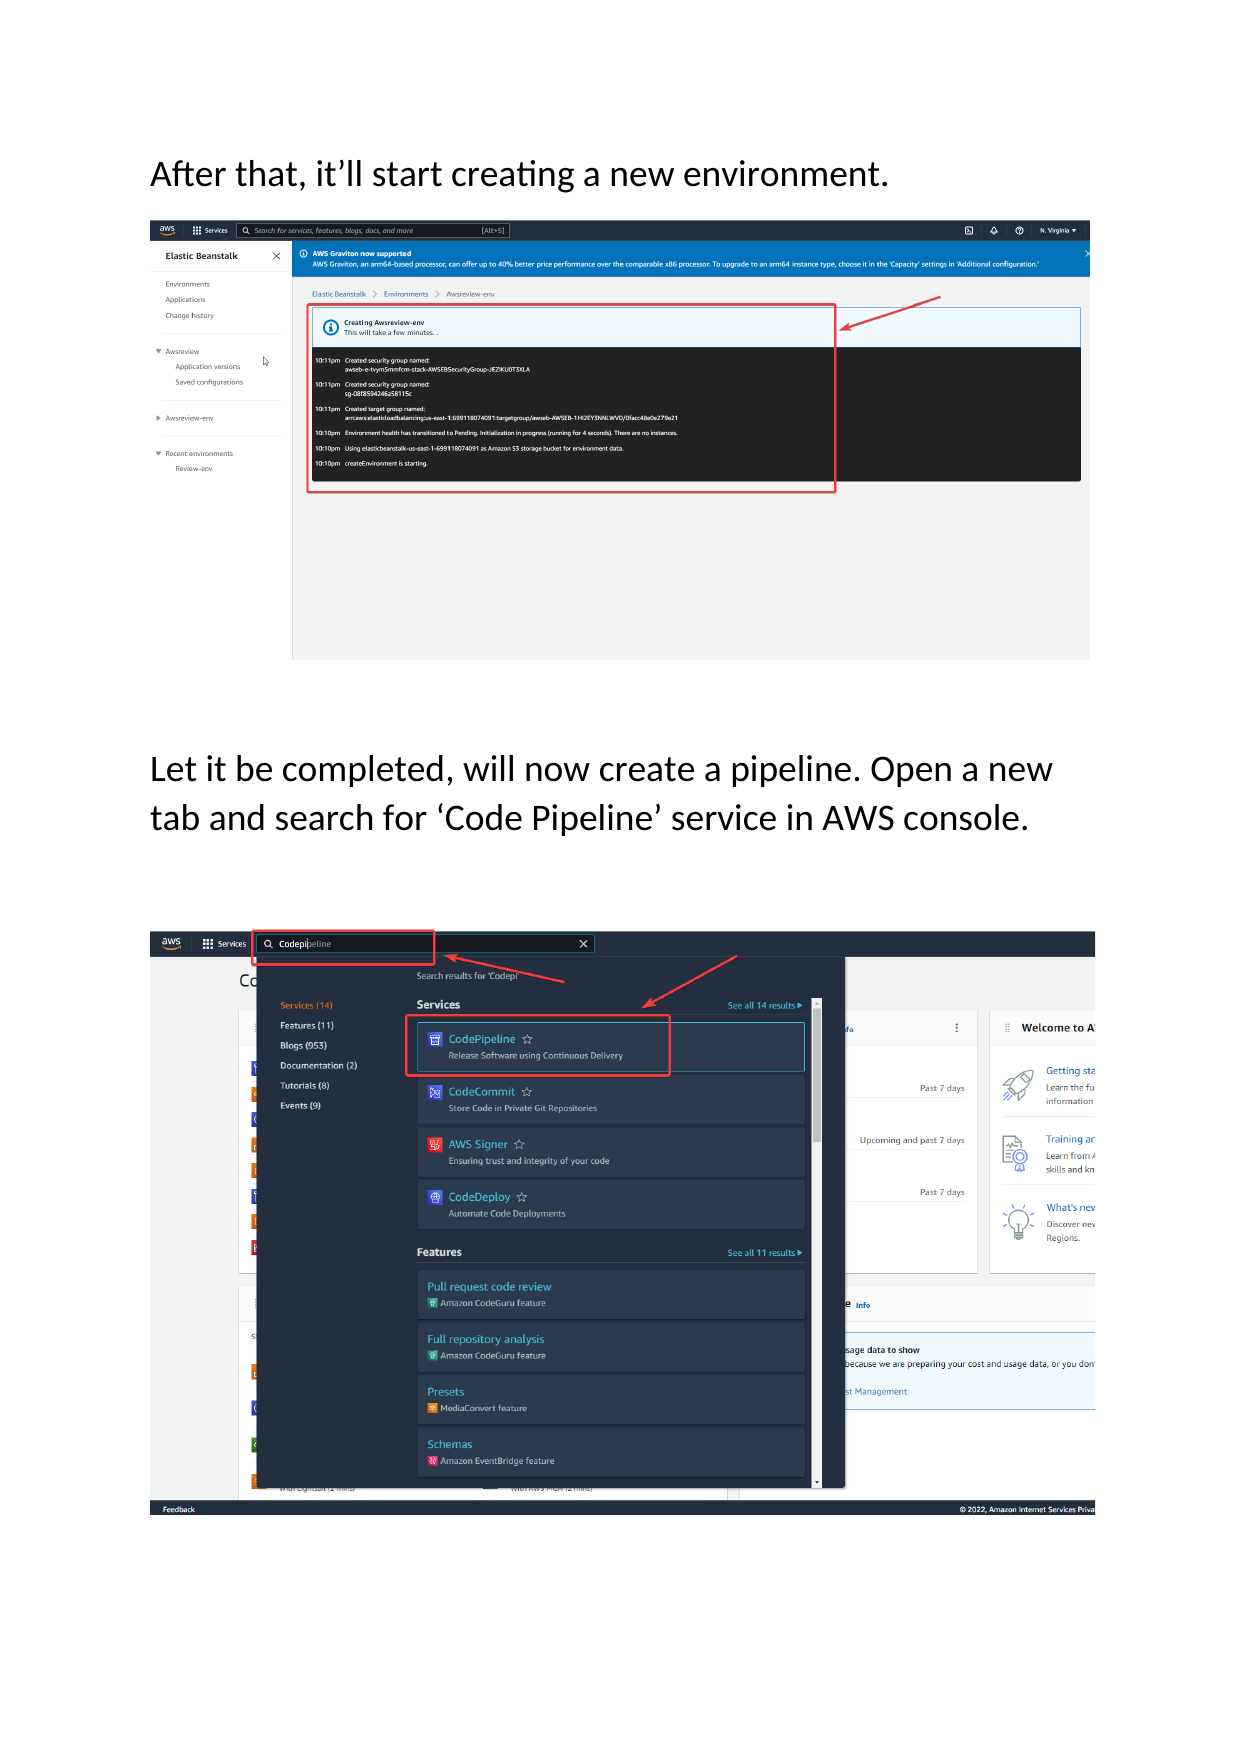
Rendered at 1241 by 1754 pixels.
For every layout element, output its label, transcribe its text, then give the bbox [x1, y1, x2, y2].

picture [150, 926, 1096, 1515]
picture [150, 216, 1090, 660]
text After that, it’ll start creating a new environment. [150, 150, 1090, 196]
text Let it be completed, will now create a pipeline. Open a new tab and search for ‘Code Pipeline’ service in AWS console. [150, 745, 1090, 840]
